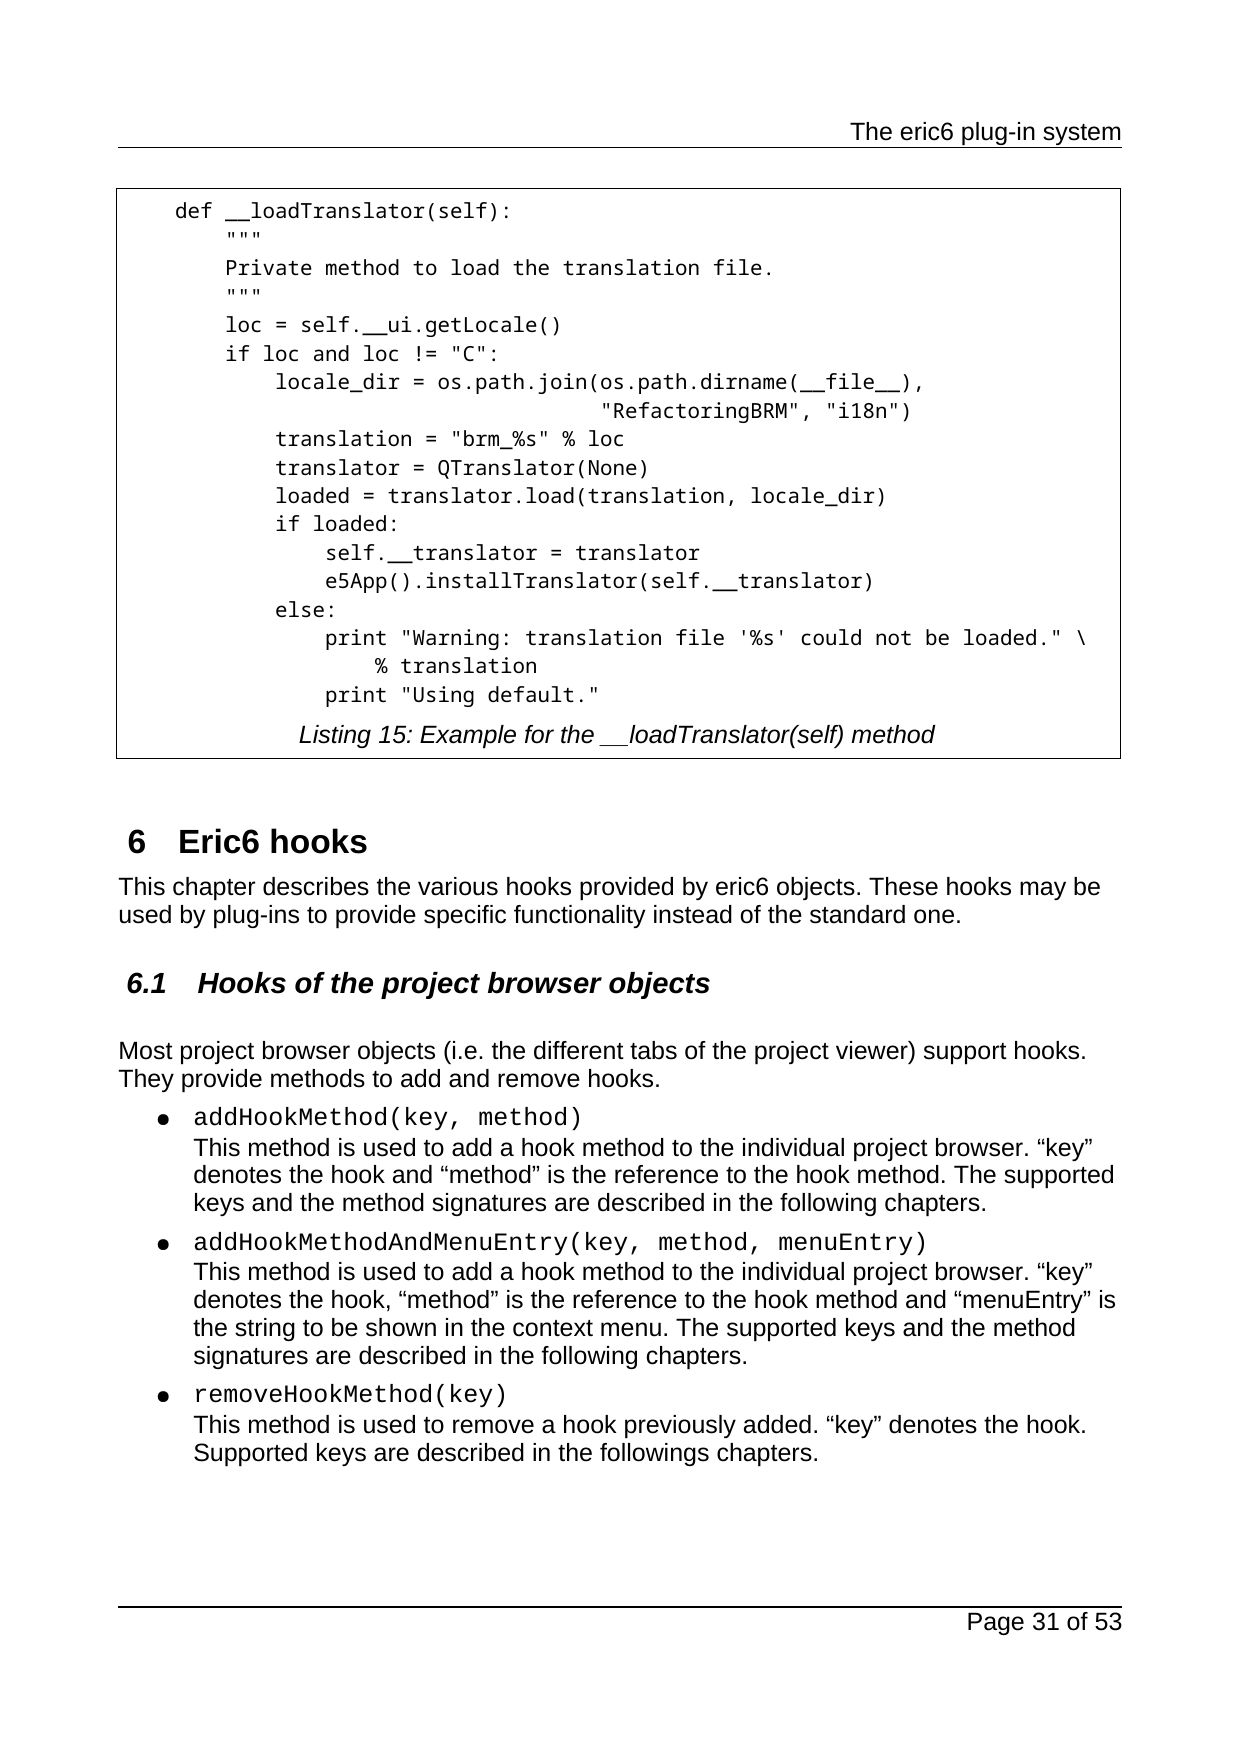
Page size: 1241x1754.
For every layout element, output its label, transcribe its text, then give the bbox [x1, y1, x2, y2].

list addHookMethod(key, method) This method is used to add a hook method to the individual project browser. “key” denotes the hook and “method” is the reference to the hook method. The supported keys and the method signatures are described in the following chapters. [156, 1105, 1122, 1217]
text This chapter describes the various hooks provided by eric6 objects. These hooks may be used by plug-ins to provide specific functionality instead of the standard one. [118, 873, 1122, 929]
list e5App().installTranslator(self.__translator) [125, 566, 1112, 595]
list print "Warning: translation file '%s' could not be loaded." \ [125, 623, 1112, 652]
list if loaded: [125, 509, 1112, 538]
list removeHookMethod(key) This method is used to remove a hook previously added. “key” denotes the hook. Supported keys are described in the followings chapters. [156, 1382, 1122, 1466]
text Most project browser objects (i.e. the different tabs of the project viewer) support hooks. They provide methods to add and remove hooks. [118, 1037, 1122, 1092]
list addHookMethodAndMenuEntry(key, method, menuEntry) This method is used to add a hook method to the individual project browser. “key” denotes the hook, “method” is the reference to the hook method and “menuEntry” is the string to be shown in the context menu. The supported keys and the method signatures are described in the following chapters. [156, 1229, 1122, 1369]
subtitle Eric6 hooks [118, 823, 1122, 861]
list "RefactoringBRM", "i18n") [125, 396, 1112, 424]
list loc = self.__ui.getLocale() [125, 310, 1112, 339]
list locale_dir = os.path.join(os.path.dirname(__file__), [125, 367, 1112, 396]
list loaded = translator.load(translation, locale_dir) [125, 481, 1112, 509]
list """ [125, 282, 1112, 310]
list print "Using default." [125, 680, 1112, 708]
list % translation [125, 652, 1112, 680]
list def __loadTranslator(self): [125, 197, 1112, 225]
list if loc and loc != "C": [125, 339, 1112, 367]
list translator = QTranslator(None) [125, 453, 1112, 481]
list Listing 15: Example for the __loadTranslator(self) method [125, 721, 1112, 749]
list self.__translator = translator [125, 538, 1112, 566]
list """ [125, 225, 1112, 253]
list Private method to load the translation file. [125, 253, 1112, 282]
list else: [125, 595, 1112, 623]
list translation = "brm_%s" % loc [125, 424, 1112, 453]
subtitle Hooks of the project browser objects [118, 967, 1122, 999]
